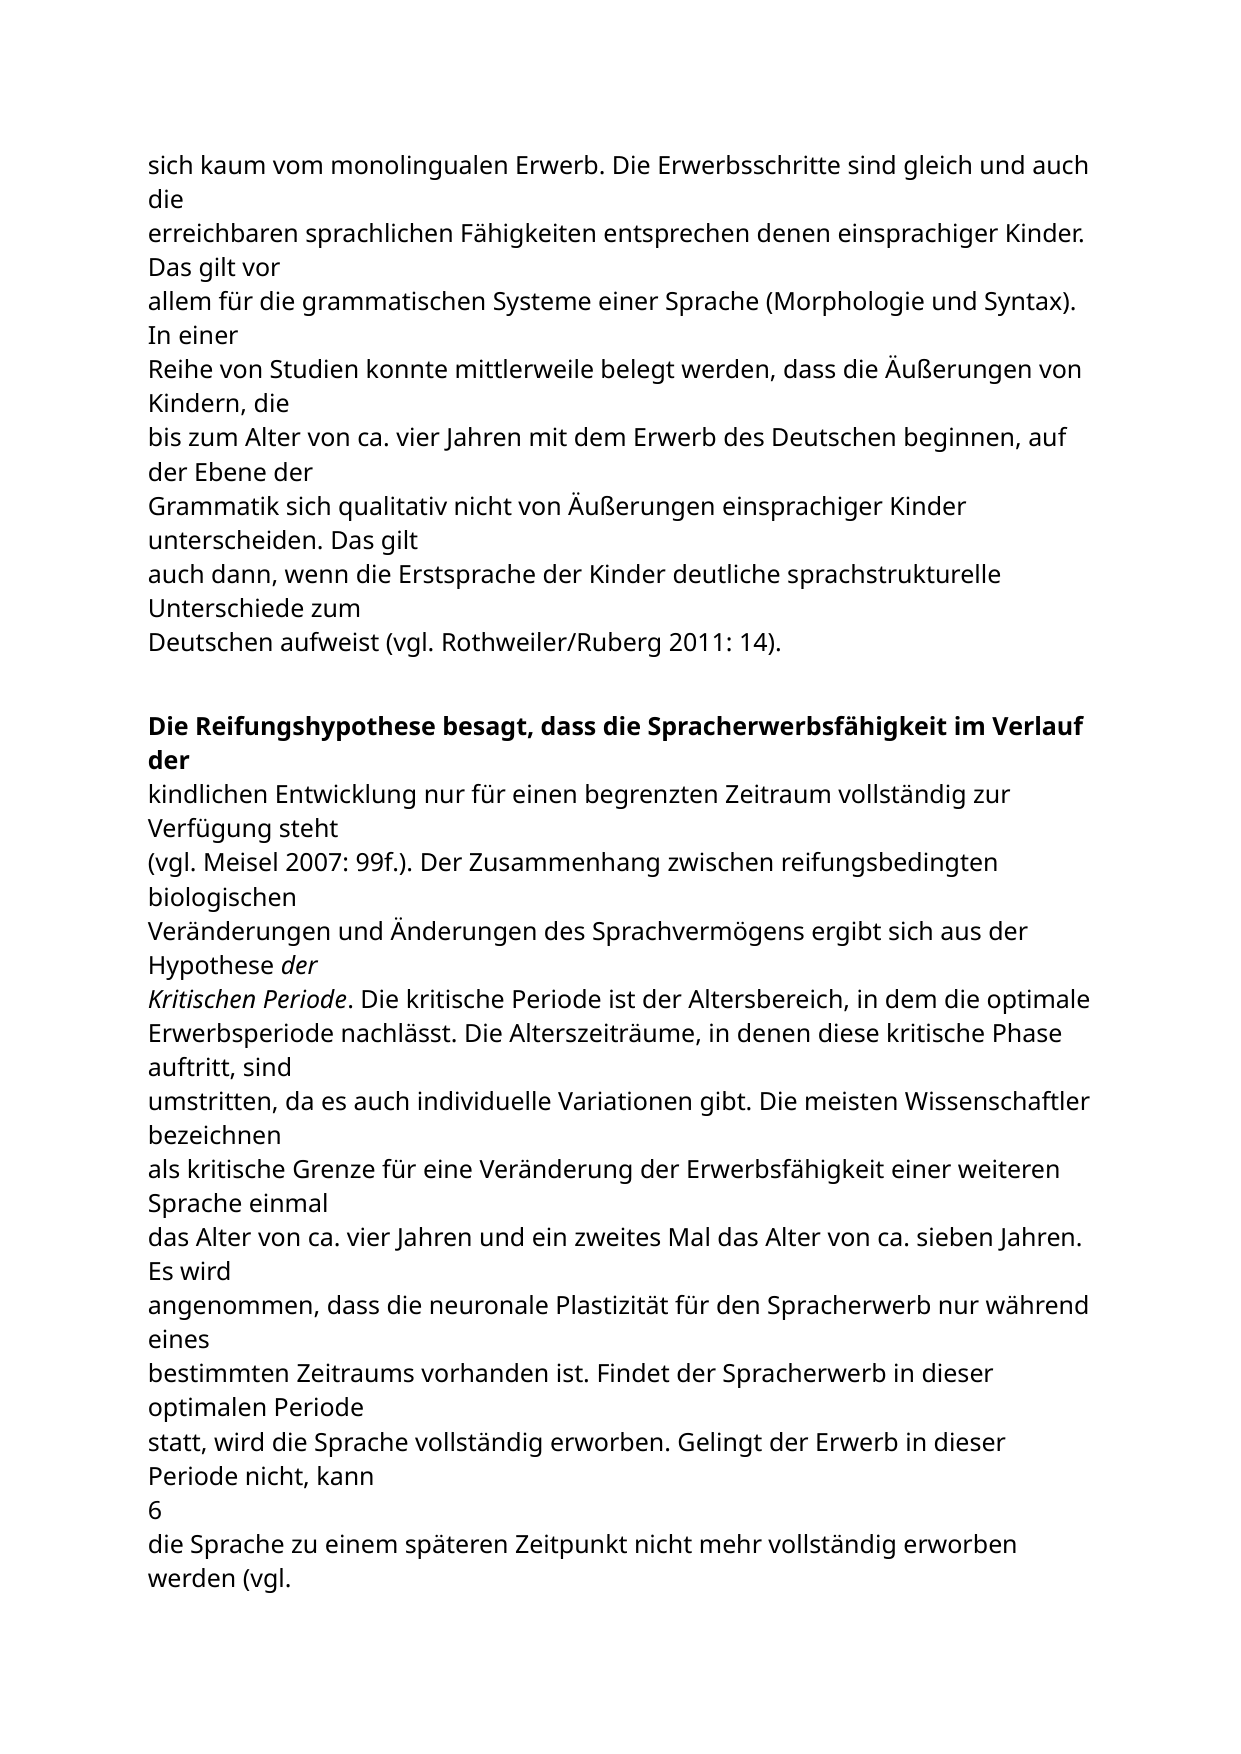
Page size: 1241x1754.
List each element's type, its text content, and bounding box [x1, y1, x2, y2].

text Reihe von Studien konnte mittlerweile belegt werden, dass die Äußerungen von Kindern, die [148, 352, 1093, 420]
text kindlichen Entwicklung nur für einen begrenzten Zeitraum vollständig zur Verfügung steht [148, 777, 1093, 845]
text Deutschen aufweist (vgl. Rothweiler/Ruberg 2011: 14). [148, 624, 1093, 658]
text auch dann, wenn die Erstsprache der Kinder deutliche sprachstrukturelle Unterschiede zum [148, 556, 1093, 624]
text die Sprache zu einem späteren Zeitpunkt nicht mehr vollständig erworben werden (vgl. [148, 1526, 1093, 1594]
text sich kaum vom monolingualen Erwerb. Die Erwerbsschritte sind gleich und auch die [148, 148, 1093, 216]
text das Alter von ca. vier Jahren und ein zweites Mal das Alter von ca. sieben Jahren. Es wird [148, 1220, 1093, 1288]
text Grammatik sich qualitativ nicht von Äußerungen einsprachiger Kinder unterscheiden. Das gilt [148, 488, 1093, 556]
text bestimmten Zeitraums vorhanden ist. Findet der Spracherwerb in dieser optimalen Periode [148, 1356, 1093, 1424]
text 6 [148, 1492, 1093, 1526]
text angenommen, dass die neuronale Plastizität für den Spracherwerb nur während eines [148, 1288, 1093, 1356]
text bis zum Alter von ca. vier Jahren mit dem Erwerb des Deutschen beginnen, auf der Ebene der [148, 420, 1093, 488]
text Erwerbsperiode nachlässt. Die Alterszeiträume, in denen diese kritische Phase auftritt, sind [148, 1015, 1093, 1083]
text umstritten, da es auch individuelle Variationen gibt. Die meisten Wissenschaftler bezeichnen [148, 1083, 1093, 1152]
text statt, wird die Sprache vollständig erworben. Gelingt der Erwerb in dieser Periode nicht, kann [148, 1424, 1093, 1492]
text Kritischen Periode. Die kritische Periode ist der Altersbereich, in dem die optimale [148, 981, 1093, 1015]
text allem für die grammatischen Systeme einer Sprache (Morphologie und Syntax). In einer [148, 284, 1093, 352]
text Die Reifungshypothese besagt, dass die Spracherwerbsfähigkeit im Verlauf der [148, 709, 1093, 777]
text als kritische Grenze für eine Veränderung der Erwerbsfähigkeit einer weiteren Sprache einmal [148, 1152, 1093, 1220]
text (vgl. Meisel 2007: 99f.). Der Zusammenhang zwischen reifungsbedingten biologischen [148, 845, 1093, 913]
text Veränderungen und Änderungen des Sprachvermögens ergibt sich aus der Hypothese der [148, 913, 1093, 981]
text erreichbaren sprachlichen Fähigkeiten entsprechen denen einsprachiger Kinder. Das gilt vor [148, 216, 1093, 284]
